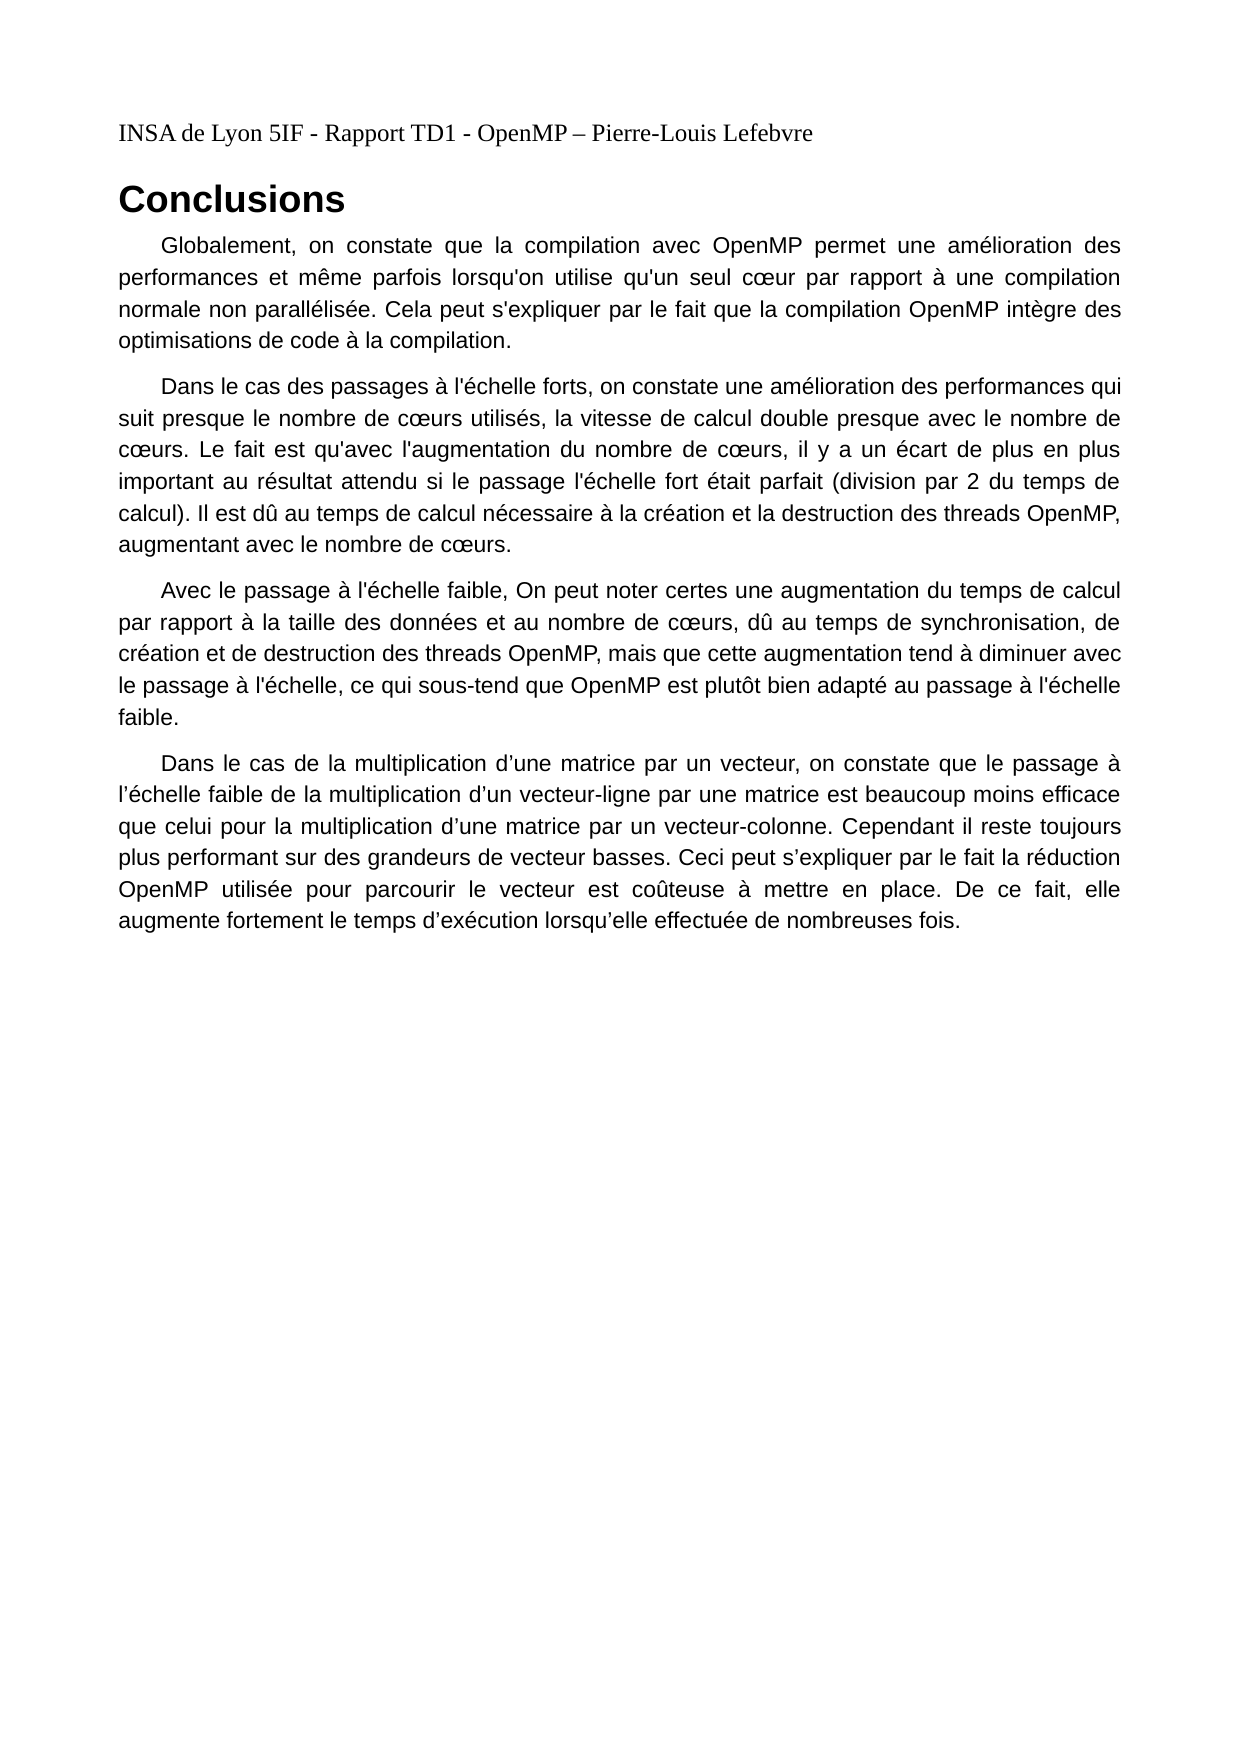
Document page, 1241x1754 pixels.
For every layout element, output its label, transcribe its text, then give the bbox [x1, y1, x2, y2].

text Dans le cas des passages à l'échelle forts, on constate une amélioration des performances qui suit presque le nombre de cœurs utilisés, la vitesse de calcul double presque avec le nombre de cœurs. Le fait est qu'avec l'augmentation du nombre de cœurs, il y a un écart de plus en plus important au résultat attendu si le passage l'échelle fort était parfait (division par 2 du temps de calcul). Il est dû au temps de calcul nécessaire à la création et la destruction des threads OpenMP, augmentant avec le nombre de cœurs. [118, 373, 1122, 557]
text Globalement, on constate que la compilation avec OpenMP permet une amélioration des performances et même parfois lorsqu'on utilise qu'un seul cœur par rapport à une compilation normale non parallélisée. Cela peut s'expliquer par le fait que la compilation OpenMP intègre des optimisations de code à la compilation. [118, 232, 1122, 353]
subtitle Conclusions [118, 176, 1122, 220]
text Dans le cas de la multiplication d’une matrice par un vecteur, on constate que le passage à l’échelle faible de la multiplication d’un vecteur-ligne par une matrice est beaucoup moins efficace que celui pour la multiplication d’une matrice par un vecteur-colonne. Cependant il reste toujours plus performant sur des grandeurs de vecteur basses. Ceci peut s’expliquer par le fait la réduction OpenMP utilisée pour parcourir le vecteur est coûteuse à mettre en place. De ce fait, elle augmente fortement le temps d’exécution lorsqu’elle effectuée de nombreuses fois. [118, 750, 1122, 934]
text Avec le passage à l'échelle faible, On peut noter certes une augmentation du temps de calcul par rapport à la taille des données et au nombre de cœurs, dû au temps de synchronisation, de création et de destruction des threads OpenMP, mais que cette augmentation tend à diminuer avec le passage à l'échelle, ce qui sous-tend que OpenMP est plutôt bien adapté au passage à l'échelle faible. [118, 577, 1122, 730]
